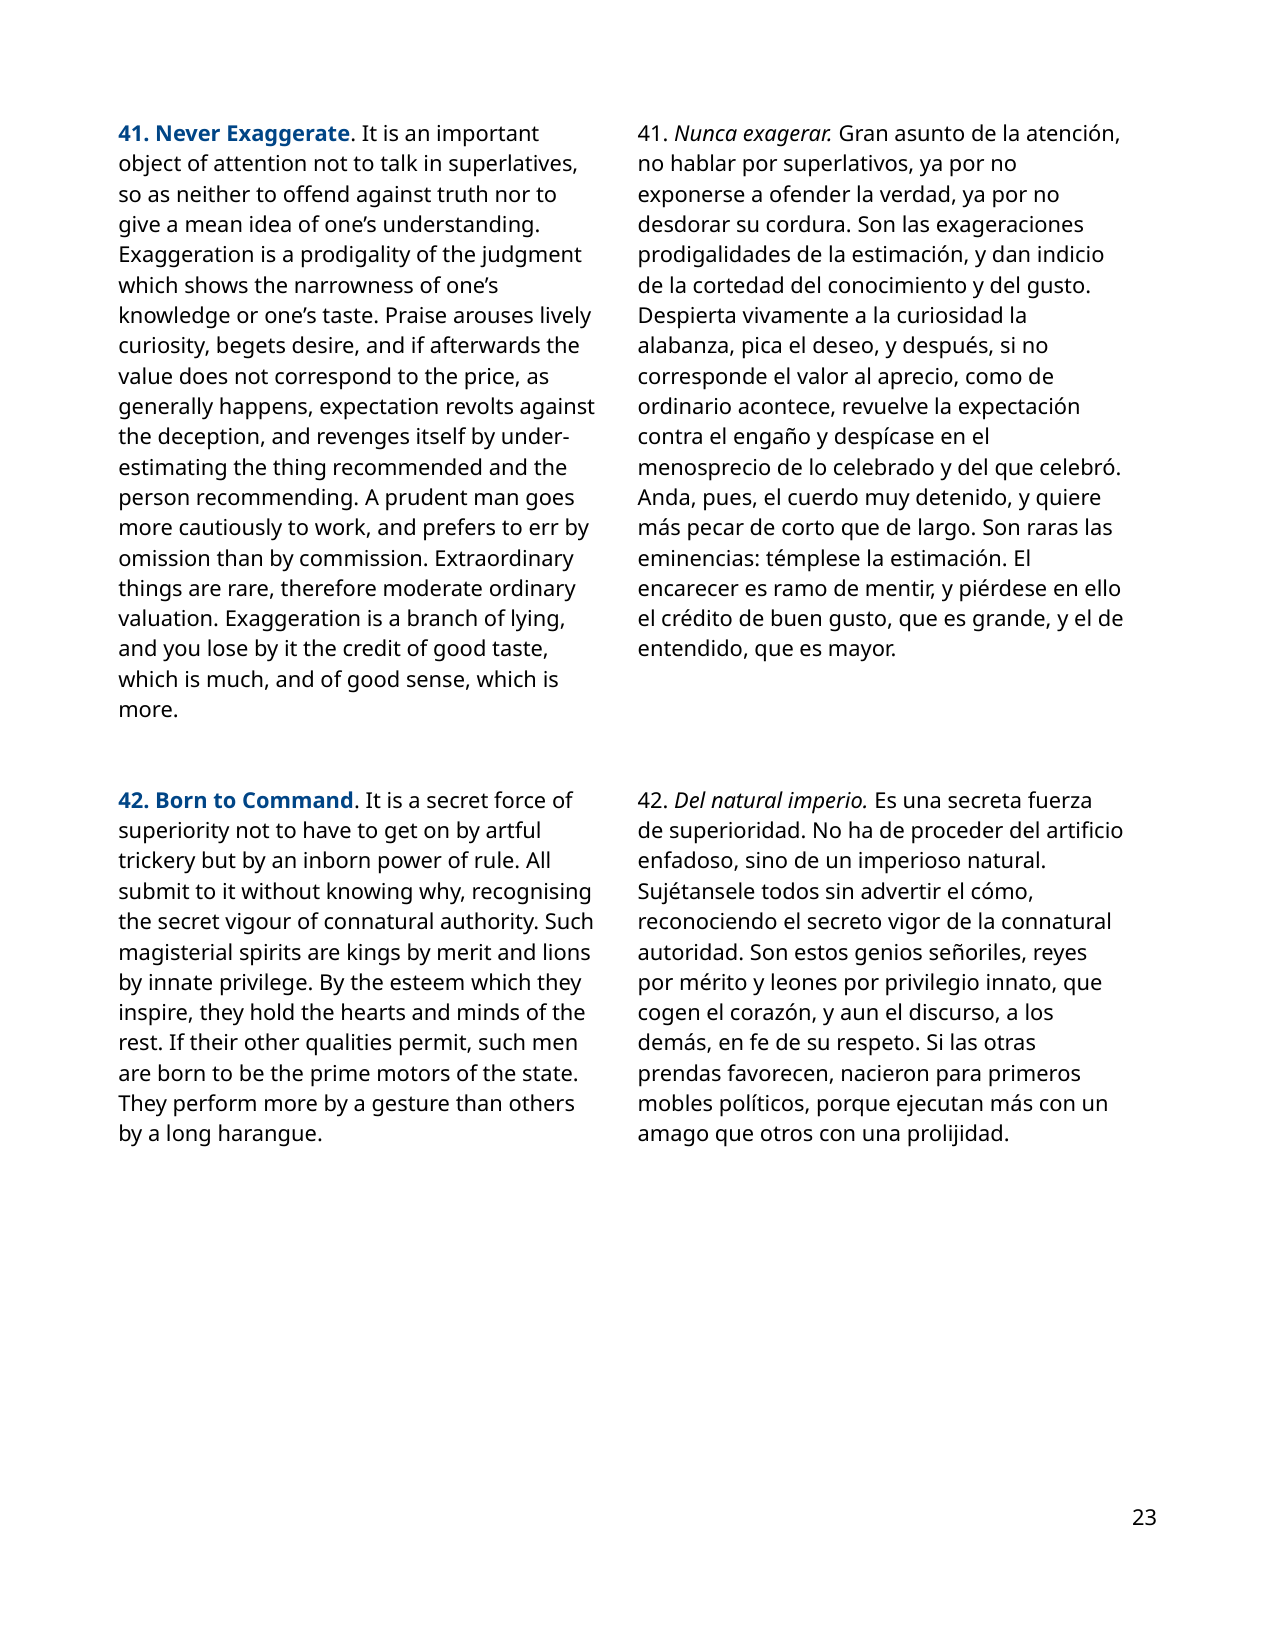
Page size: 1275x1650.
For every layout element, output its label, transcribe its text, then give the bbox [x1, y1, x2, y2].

table_cell 41. Never Exaggerate. It is an important object of attention not to talk in superlatives, so as neither to offend against truth nor to give a mean idea of one’s understanding. Exaggeration is a prodigality of the judgment which shows the narrowness of one’s knowledge or one’s taste. Praise arouses lively curiosity, begets desire, and if afterwards the value does not correspond to the price, as generally happens, expectation revolts against the deception, and revenges itself by under-estimating the thing recommended and the person recommending. A prudent man goes more cautiously to work, and prefers to err by omission than by commission. Extraordinary things are rare, therefore moderate ordinary valuation. Exaggeration is a branch of lying, and you lose by it the credit of good taste, which is much, and of good sense, which is more. [118, 118, 637, 785]
table_cell 41. Nunca exagerar. Gran asunto de la atención, no hablar por superlativos, ya por no exponerse a ofender la verdad, ya por no desdorar su cordura. Son las exageraciones prodigalidades de la estimación, y dan indicio de la cortedad del conocimiento y del gusto. Despierta vivamente a la curiosidad la alabanza, pica el deseo, y después, si no corresponde el valor al aprecio, como de ordinario acontece, revuelve la expectación contra el engaño y despícase en el menosprecio de lo celebrado y del que celebró. Anda, pues, el cuerdo muy detenido, y quiere más pecar de corto que de largo. Son raras las eminencias: témplese la estimación. El encarecer es ramo de mentir, y piérdese en ello el crédito de buen gusto, que es grande, y el de entendido, que es mayor. [638, 118, 1157, 785]
table_cell 42. Born to Command. It is a secret force of superiority not to have to get on by artful trickery but by an inborn power of rule. All submit to it without knowing why, recognising the secret vigour of connatural authority. Such magisterial spirits are kings by merit and lions by innate privilege. By the esteem which they inspire, they hold the hearts and minds of the rest. If their other qualities permit, such men are born to be the prime motors of the state. They perform more by a gesture than others by a long harangue. [118, 785, 637, 1148]
table_cell 42. Del natural imperio. Es una secreta fuerza de superioridad. No ha de proceder del artificio enfadoso, sino de un imperioso natural. Sujétansele todos sin advertir el cómo, reconociendo el secreto vigor de la connatural autoridad. Son estos genios señoriles, reyes por mérito y leones por privilegio innato, que cogen el corazón, y aun el discurso, a los demás, en fe de su respeto. Si las otras prendas favorecen, nacieron para primeros mobles políticos, porque ejecutan más con un amago que otros con una prolijidad. [638, 785, 1157, 1148]
